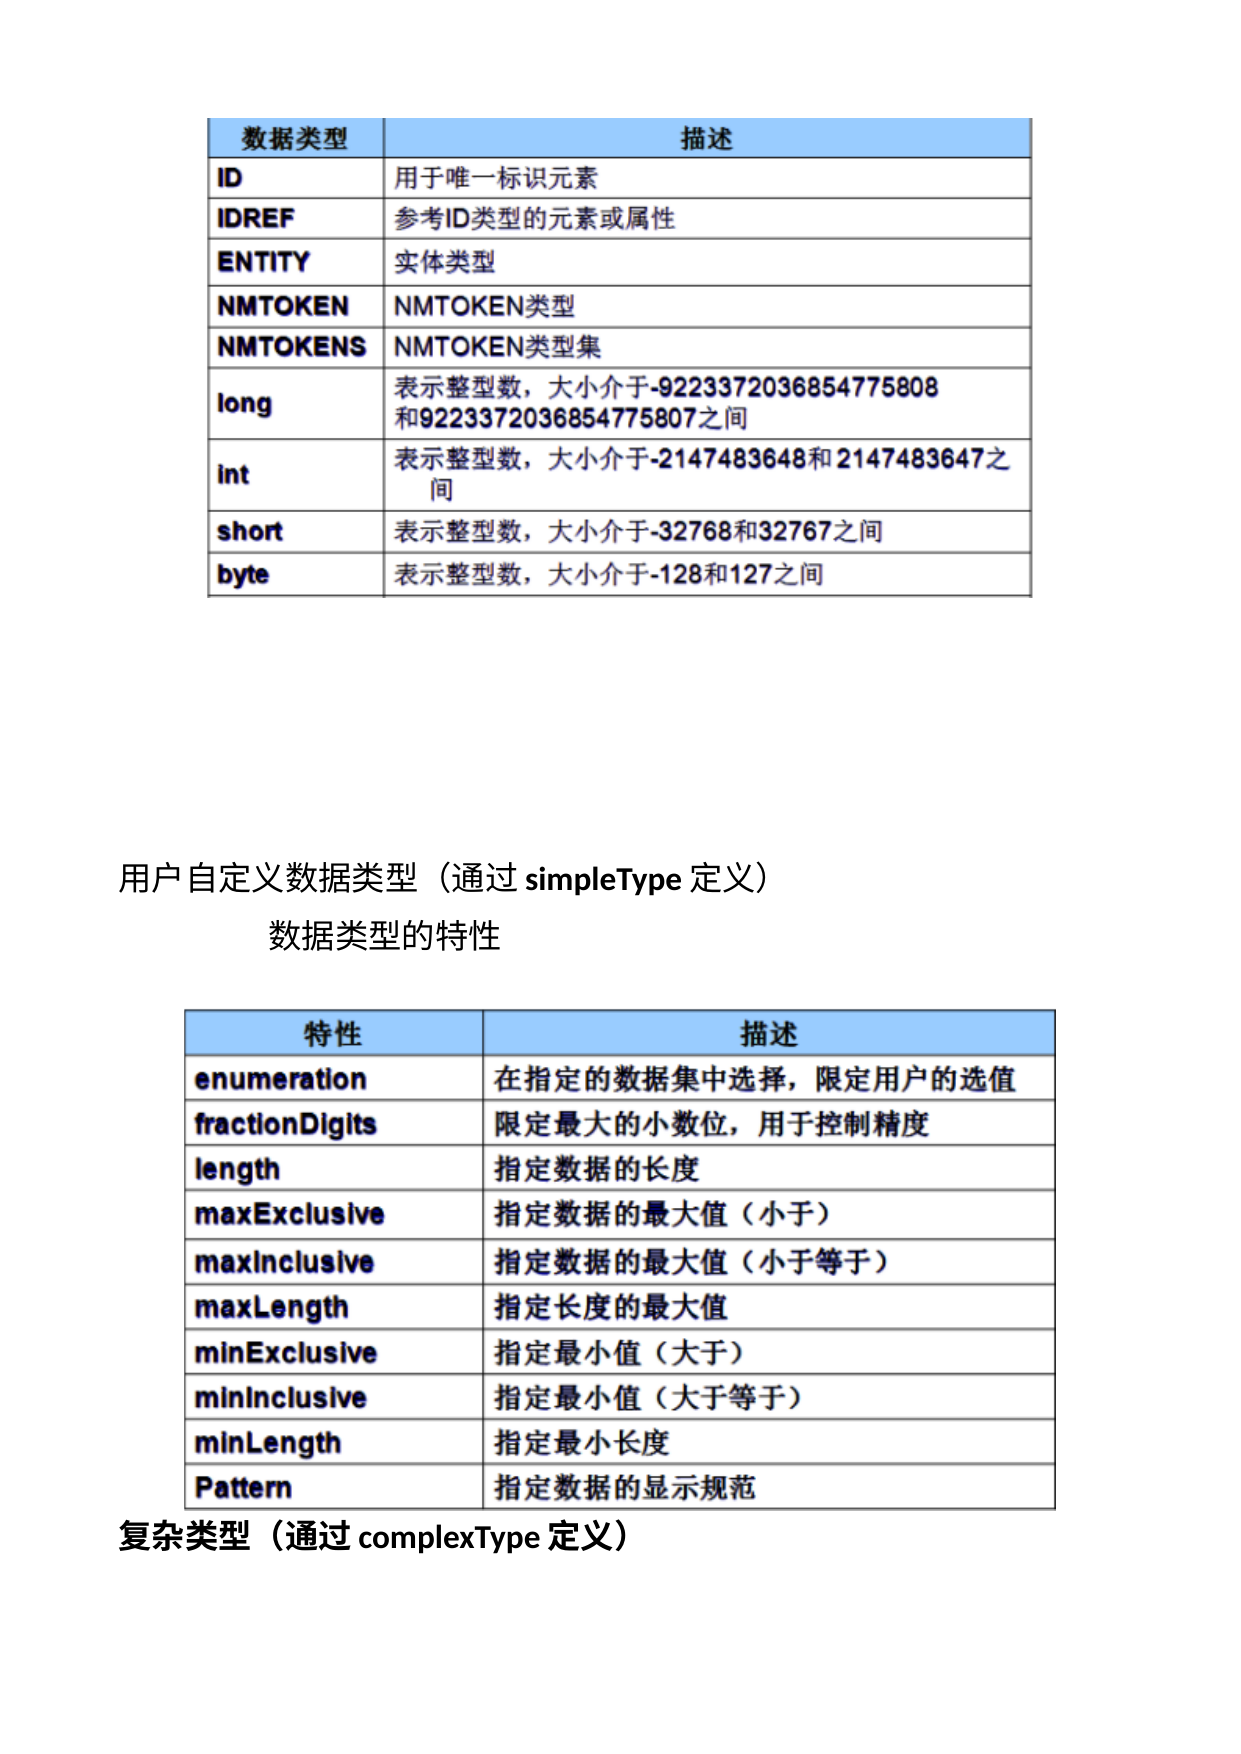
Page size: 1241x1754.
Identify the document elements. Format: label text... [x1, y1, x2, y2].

text 复杂类型（通过complexType定义） [118, 1009, 1122, 1558]
text 用户自定义数据类型（通过simpleType定义） [118, 852, 1122, 900]
text 数据类型的特性 [268, 913, 1122, 958]
picture [184, 1008, 1056, 1511]
picture [206, 118, 1034, 598]
